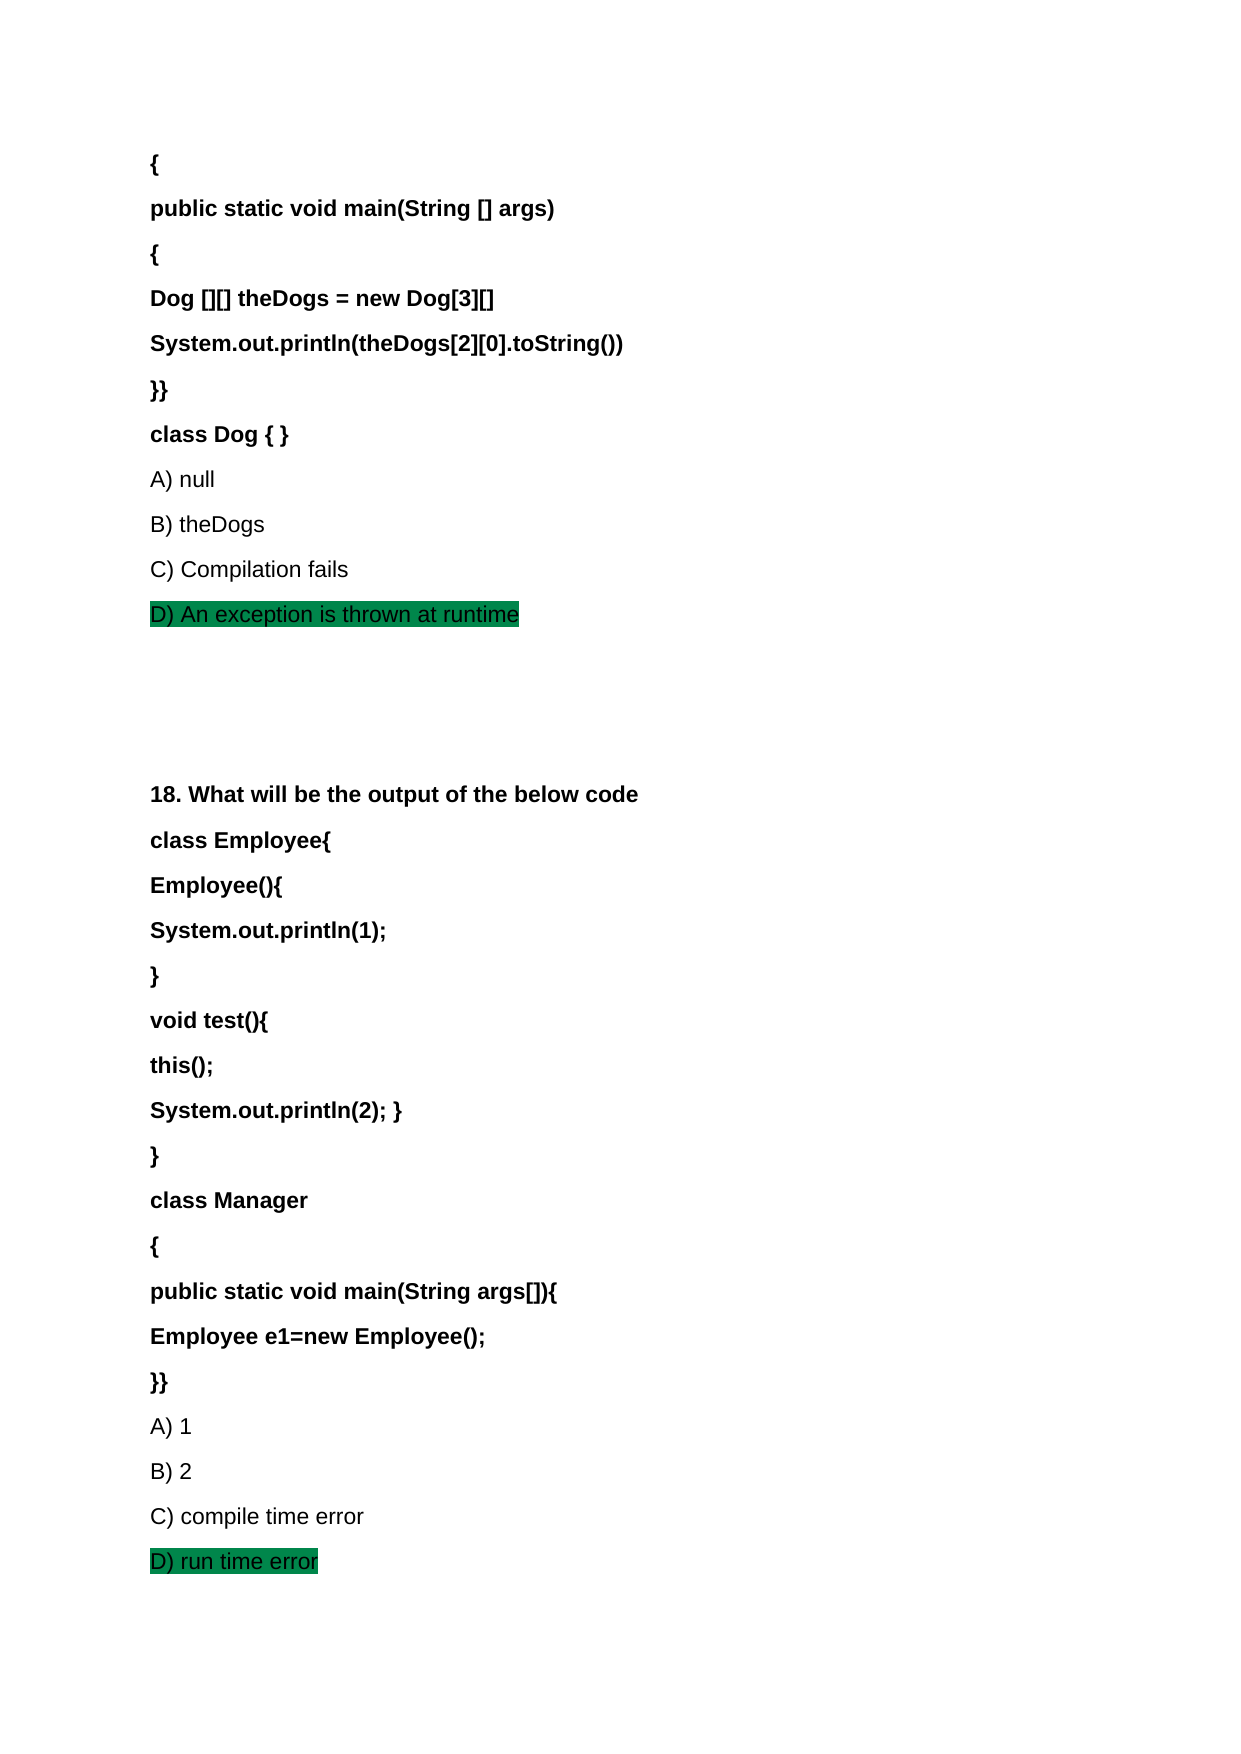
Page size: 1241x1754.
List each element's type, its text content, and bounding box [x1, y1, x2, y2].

text A) null [150, 466, 1090, 492]
text System.out.println(theDogs[2][0].toString()) [150, 330, 1090, 357]
text }} [150, 1368, 1090, 1394]
text { [150, 240, 1090, 267]
text void test(){ [150, 1007, 1090, 1033]
text Employee e1=new Employee(); [150, 1323, 1090, 1349]
text System.out.println(2); } [150, 1097, 1090, 1123]
text public static void main(String [] args) [150, 195, 1090, 221]
text { [150, 1232, 1090, 1259]
text } [150, 1142, 1090, 1169]
text D) run time error [150, 1548, 1090, 1574]
text B) 2 [150, 1458, 1090, 1484]
text D) An exception is thrown at runtime [150, 601, 1090, 627]
text }} [150, 376, 1090, 402]
text 18. What will be the output of the below code [150, 781, 1090, 808]
text class Manager [150, 1187, 1090, 1214]
text { [150, 150, 1090, 176]
text class Dog { } [150, 421, 1090, 447]
text C) Compilation fails [150, 556, 1090, 582]
text B) theDogs [150, 511, 1090, 537]
text this(); [150, 1052, 1090, 1078]
text C) compile time error [150, 1503, 1090, 1529]
text } [150, 962, 1090, 988]
text Dog [][] theDogs = new Dog[3][] [150, 285, 1090, 312]
text A) 1 [150, 1413, 1090, 1439]
text Employee(){ [150, 872, 1090, 898]
text public static void main(String args[]){ [150, 1278, 1090, 1304]
text System.out.println(1); [150, 917, 1090, 943]
text class Employee{ [150, 827, 1090, 853]
